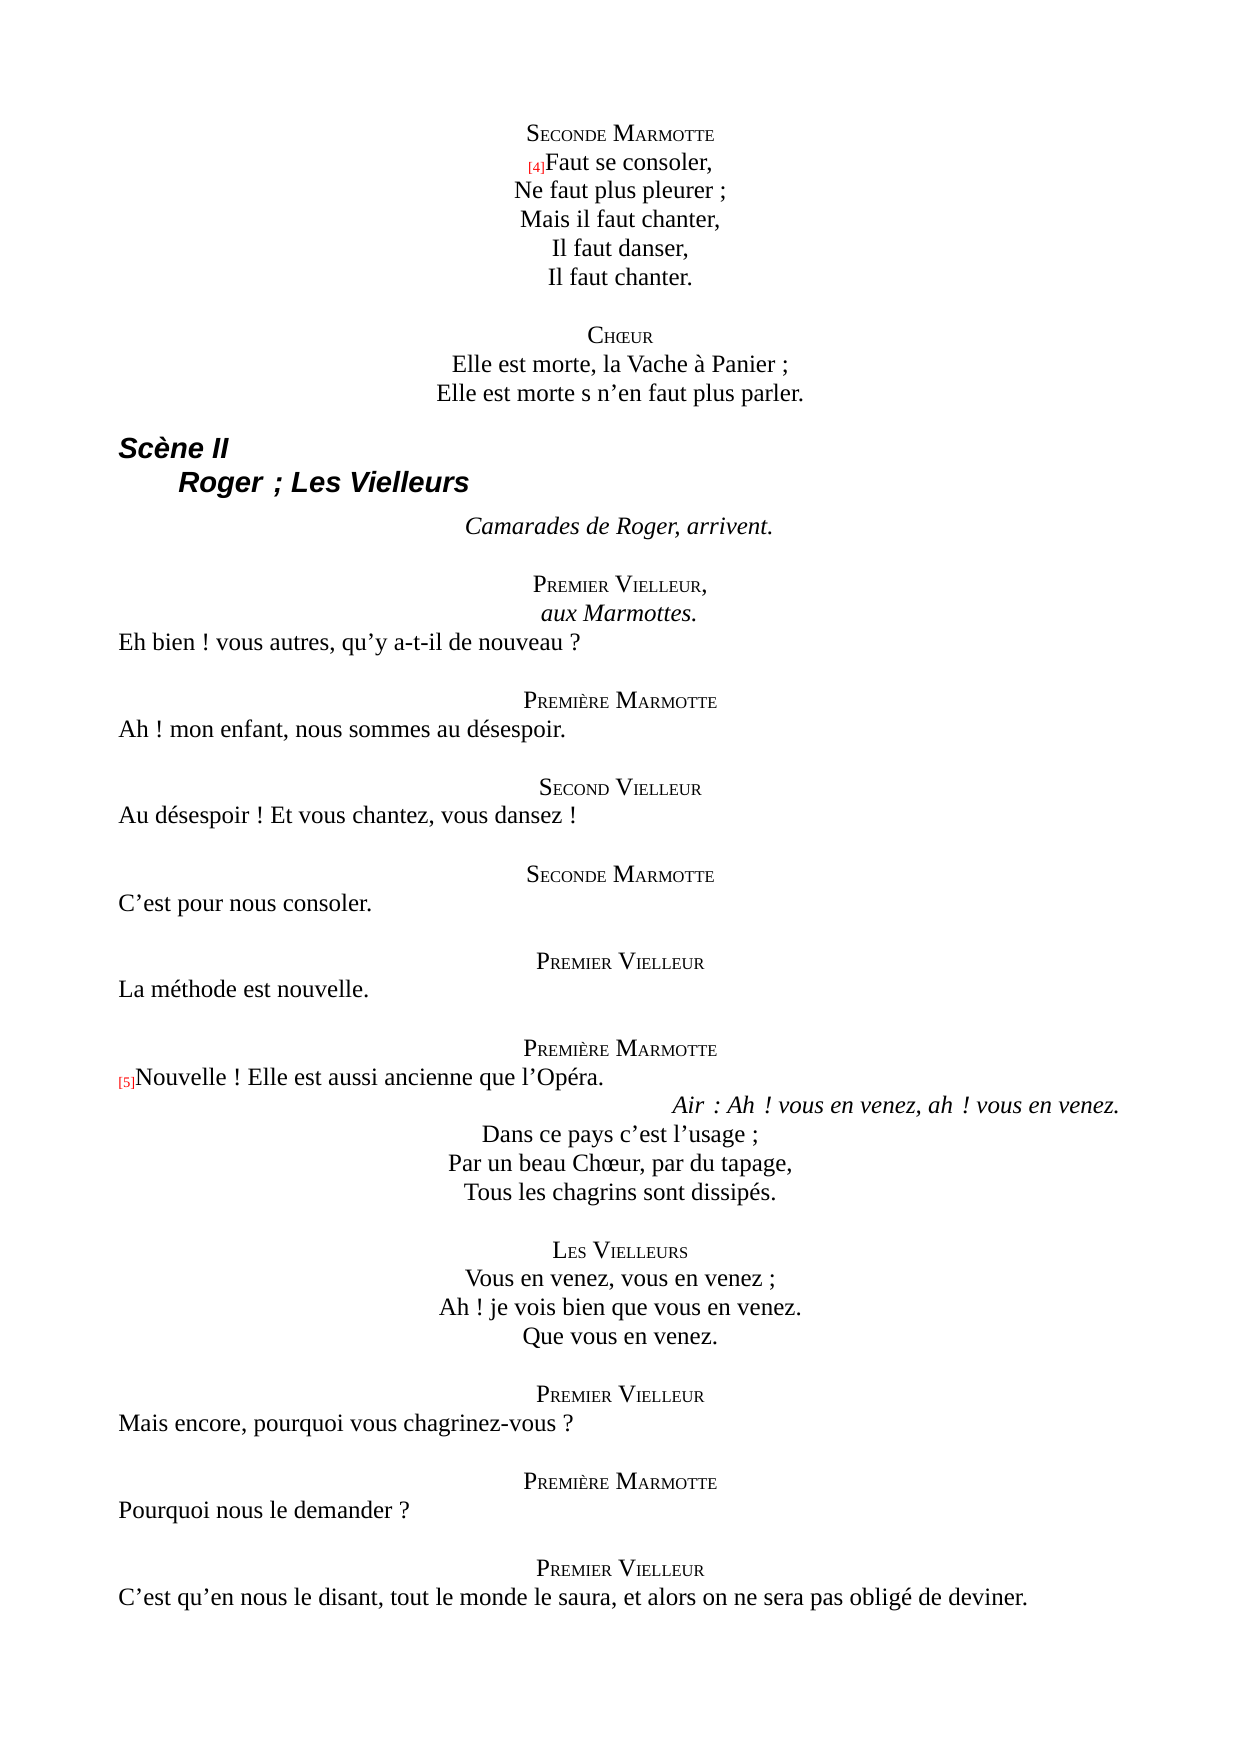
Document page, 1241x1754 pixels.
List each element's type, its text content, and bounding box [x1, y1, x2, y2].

text Ne faut plus pleurer ; [118, 176, 1122, 204]
text Elle est morte s n’en faut plus parler. [118, 378, 1122, 406]
text Première Marmotte [118, 1033, 1122, 1062]
text Première Marmotte [118, 1466, 1122, 1495]
text Seconde Marmotte [118, 118, 1122, 147]
text Seconde Marmotte [118, 859, 1122, 888]
text aux Marmottes. [118, 598, 1122, 627]
text Vous en venez, vous en venez ; [118, 1263, 1122, 1292]
text [5]Nouvelle ! Elle est aussi ancienne que l’Opéra. [118, 1062, 1122, 1090]
text C’est qu’en nous le disant, tout le monde le saura, et alors on ne sera pas obligé de deviner. [118, 1582, 1122, 1611]
text Ah ! mon enfant, nous sommes au désespoir. [118, 714, 1122, 742]
text [4]Faut se consoler, [118, 147, 1122, 176]
text Au désespoir ! Et vous chantez, vous dansez ! [118, 801, 1122, 829]
text Elle est morte, la Vache à Panier ; [118, 349, 1122, 378]
text Chœur [118, 320, 1122, 349]
text Mais encore, pourquoi vous chagrinez-vous ? [118, 1408, 1122, 1437]
text Les Vielleurs [118, 1235, 1122, 1263]
text Premier Vielleur [118, 946, 1122, 974]
text Camarades de Roger, arrivent. [118, 511, 1122, 540]
text Air : Ah ! vous en venez, ah ! vous en venez. [118, 1090, 1122, 1119]
text Il faut danser, [118, 233, 1122, 262]
text Que vous en venez. [118, 1321, 1122, 1350]
text Premier Vielleur, [118, 569, 1122, 598]
text Il faut chanter. [118, 262, 1122, 291]
text Premier Vielleur [118, 1379, 1122, 1408]
text Second Vielleur [118, 772, 1122, 801]
text Premier Vielleur [118, 1553, 1122, 1582]
text Eh bien ! vous autres, qu’y a-t-il de nouveau ? [118, 627, 1122, 655]
subtitle Scène II Roger ; Les Vielleurs [118, 431, 1122, 498]
text Dans ce pays c’est l’usage ; [118, 1119, 1122, 1148]
text Par un beau Chœur, par du tapage, [118, 1148, 1122, 1177]
text C’est pour nous consoler. [118, 888, 1122, 916]
text Ah ! je vois bien que vous en venez. [118, 1292, 1122, 1321]
text Première Marmotte [118, 685, 1122, 714]
text Pourquoi nous le demander ? [118, 1495, 1122, 1524]
text Tous les chagrins sont dissipés. [118, 1177, 1122, 1205]
text La méthode est nouvelle. [118, 974, 1122, 1003]
text Mais il faut chanter, [118, 204, 1122, 233]
